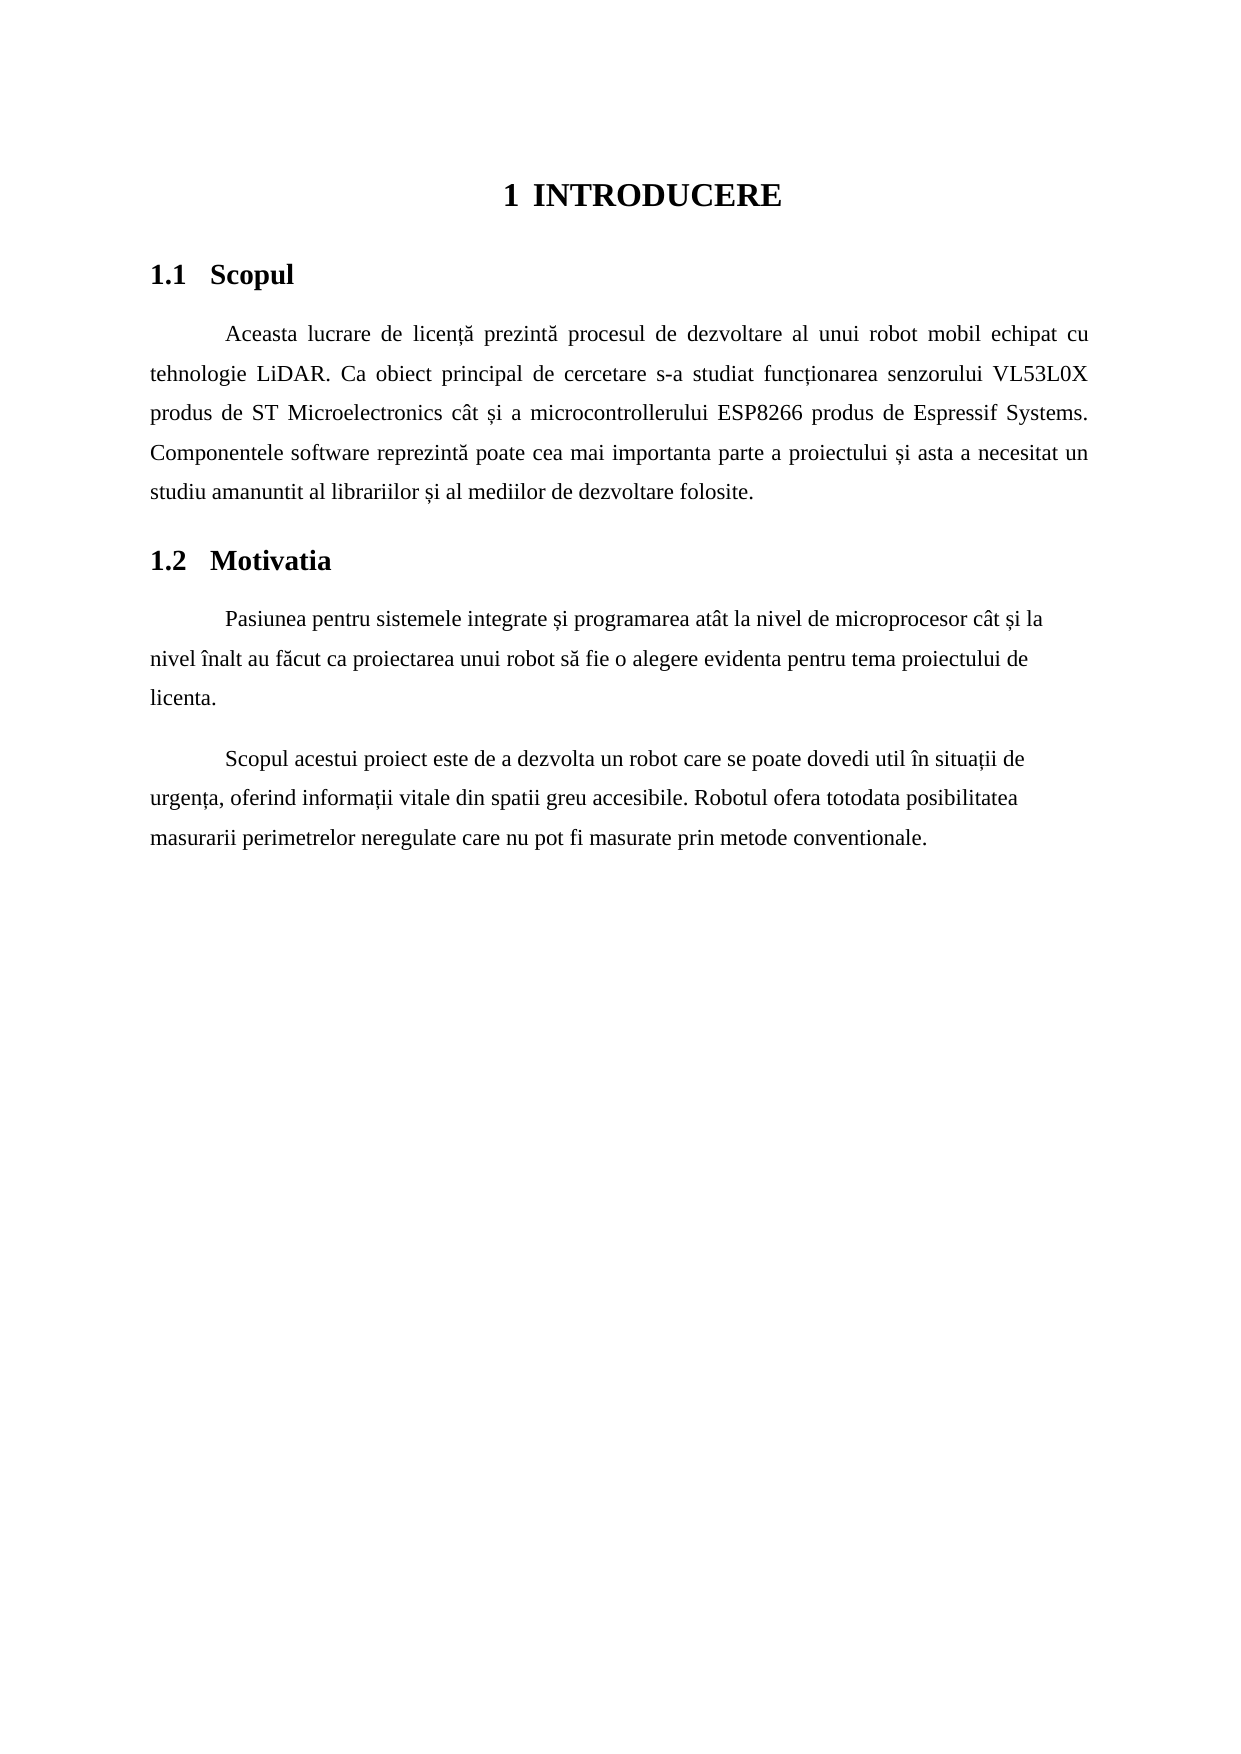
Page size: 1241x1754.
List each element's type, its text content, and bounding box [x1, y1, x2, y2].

text Scopul acestui proiect este de a dezvolta un robot care se poate dovedi util în situații de urgența, oferind informații vitale din spatii greu accesibile. Robotul ofera totodata posibilitatea masurarii perimetrelor neregulate care nu pot fi masurate prin metode conventionale. [150, 745, 1090, 850]
subtitle Introducere [195, 175, 1090, 213]
text Aceasta lucrare de licență prezintă procesul de dezvoltare al unui robot mobil echipat cu tehnologie LiDAR. Ca obiect principal de cercetare s-a studiat funcționarea senzorului VL53L0X produs de ST Microelectronics cât și a microcontrollerului ESP8266 produs de Espressif Systems. Componentele software reprezintă poate cea mai importanta parte a proiectului și asta a necesitat un studiu amanuntit al librariilor și al mediilor de dezvoltare folosite. [150, 320, 1090, 504]
subtitle Motivatia [150, 543, 1090, 576]
subtitle Scopul [150, 257, 1090, 291]
text Pasiunea pentru sistemele integrate și programarea atât la nivel de microprocesor cât și la nivel înalt au făcut ca proiectarea unui robot să fie o alegere evidenta pentru tema proiectului de licenta. [150, 606, 1090, 711]
